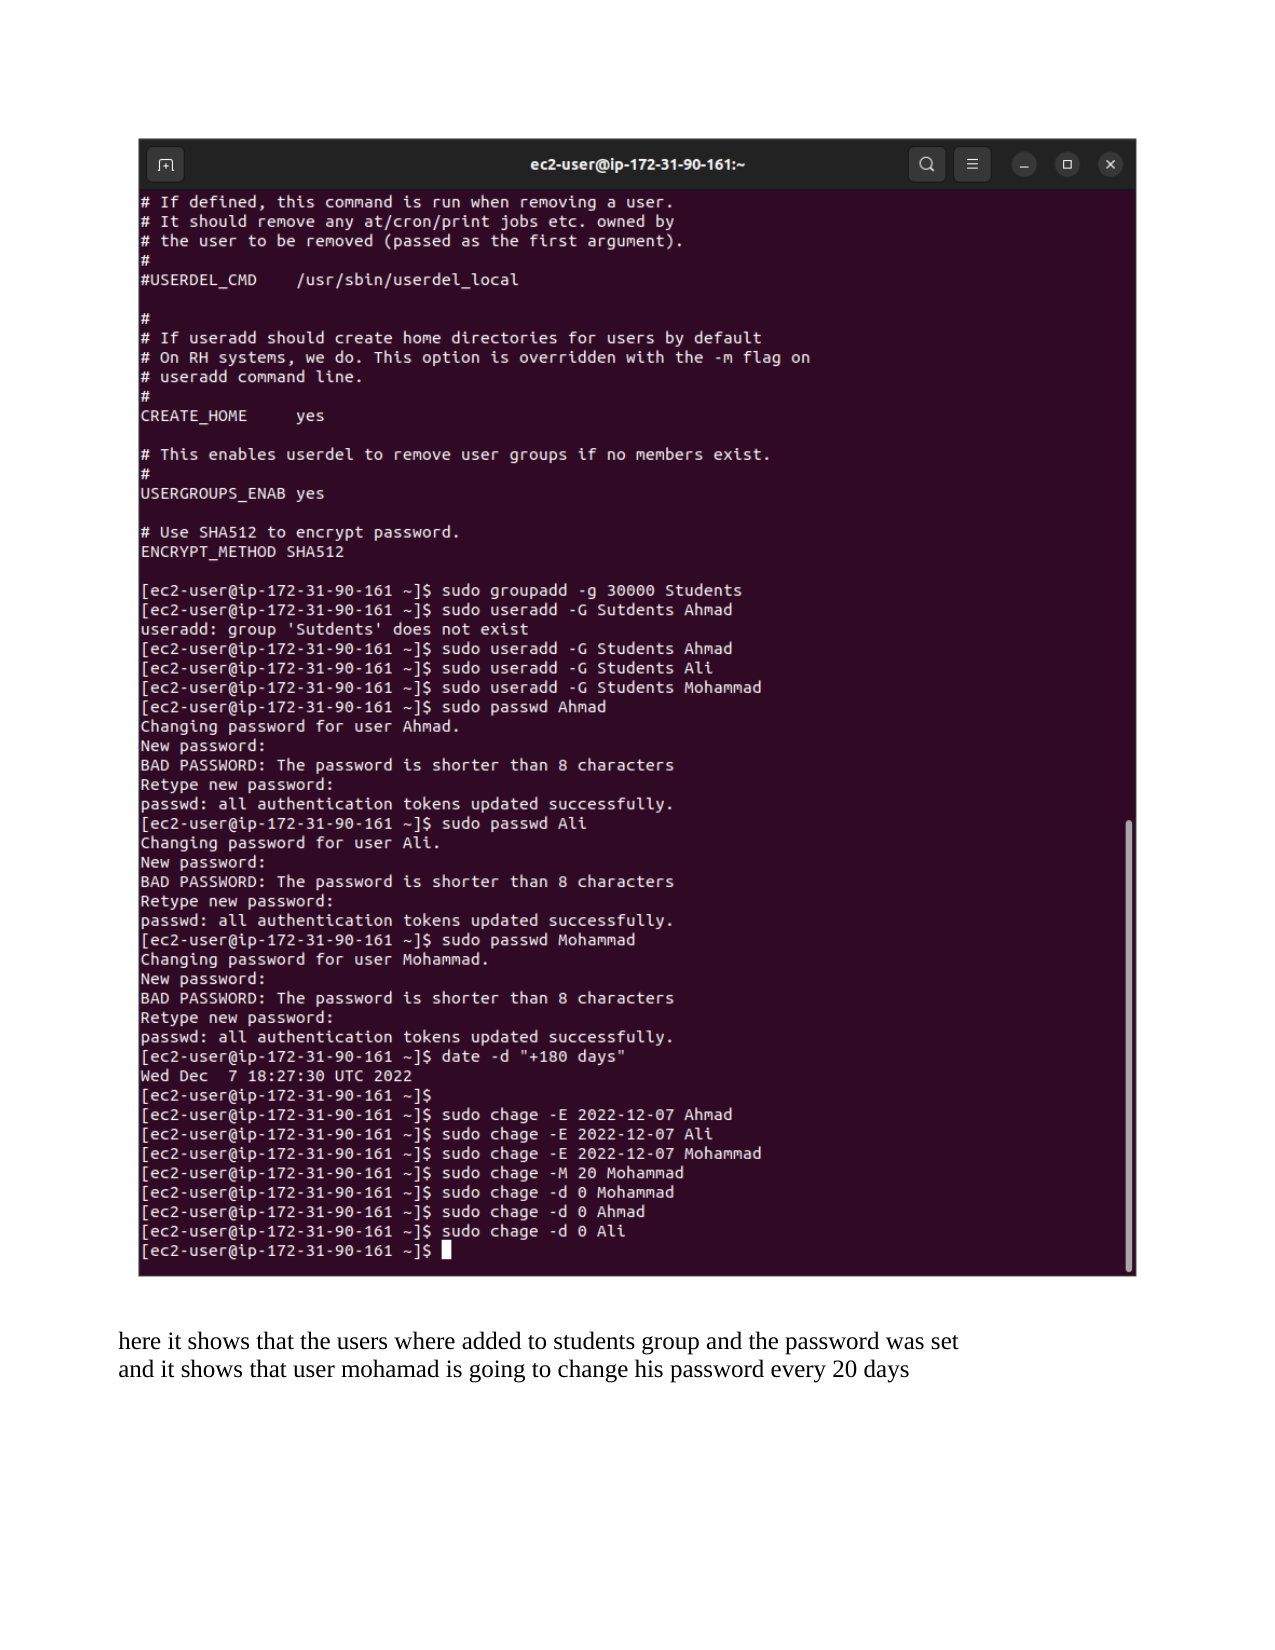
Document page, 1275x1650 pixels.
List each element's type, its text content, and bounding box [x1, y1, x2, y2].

picture [118, 118, 1157, 1297]
text here it shows that the users where added to students group and the password was set [118, 1326, 1157, 1354]
text and it shows that user mohamad is going to change his password every 20 days [118, 1354, 1157, 1383]
